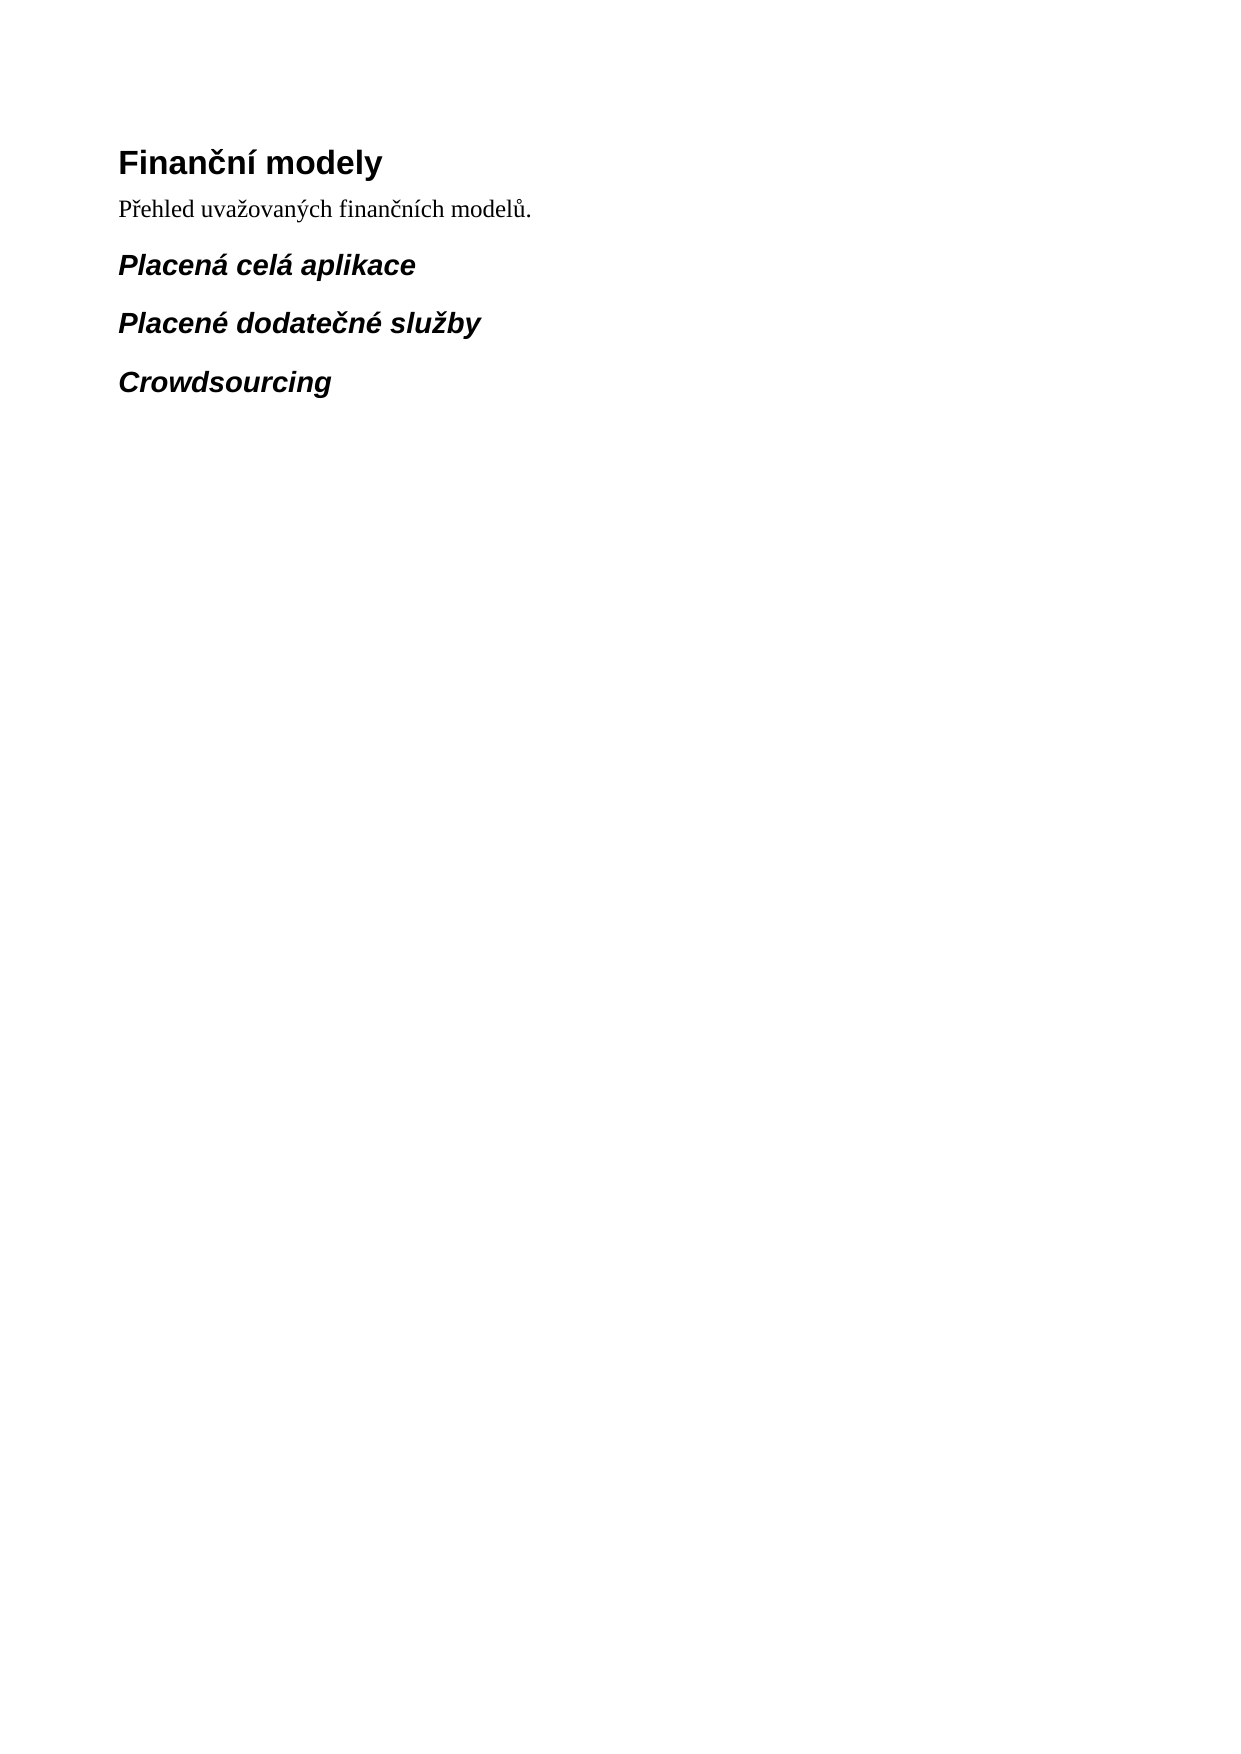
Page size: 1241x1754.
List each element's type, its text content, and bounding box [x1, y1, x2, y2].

subtitle Placené dodatečné služby [118, 307, 1122, 340]
subtitle Crowdsourcing [118, 365, 1122, 399]
text Přehled uvažovaných finančních modelů. [118, 194, 1122, 223]
subtitle Placená celá aplikace [118, 248, 1122, 282]
subtitle Finanční modely [118, 143, 1122, 182]
